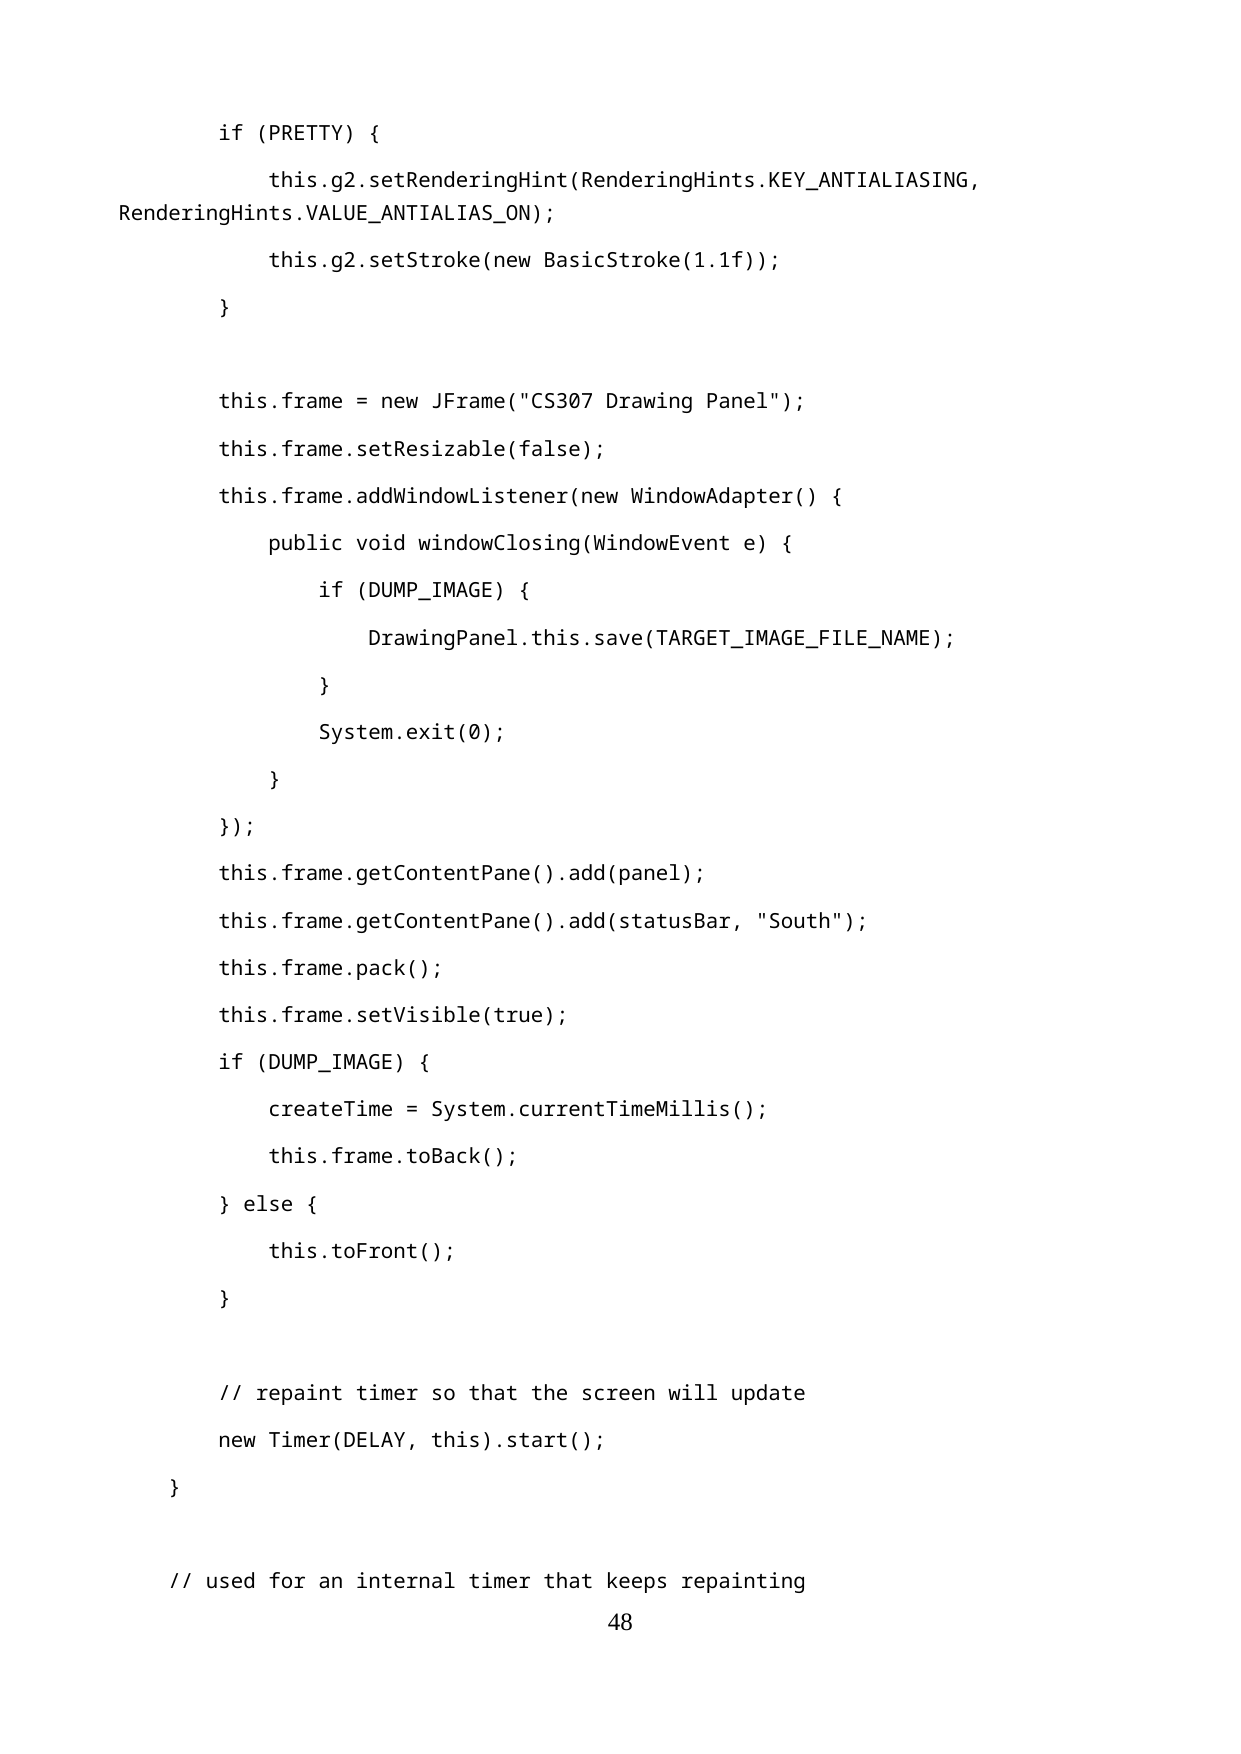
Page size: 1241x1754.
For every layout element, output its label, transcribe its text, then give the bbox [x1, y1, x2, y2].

text this.frame.pack(); [118, 953, 1122, 981]
text this.frame.getContentPane().add(statusBar, "South"); [118, 906, 1122, 934]
text createTime = System.currentTimeMillis(); [118, 1094, 1122, 1123]
text if (DUMP_IMAGE) { [118, 575, 1122, 604]
text } else { [118, 1189, 1122, 1217]
text this.g2.setRenderingHint(RenderingHints.KEY_ANTIALIASING, RenderingHints.VALUE_ANTIALIAS_ON); [118, 165, 1122, 226]
text } [118, 1472, 1122, 1500]
text this.frame.setResizable(false); [118, 434, 1122, 462]
text this.frame.getContentPane().add(panel); [118, 858, 1122, 887]
text // used for an internal timer that keeps repainting [118, 1566, 1122, 1595]
text this.frame.setVisible(true); [118, 1000, 1122, 1028]
text new Timer(DELAY, this).start(); [118, 1425, 1122, 1453]
text public void windowClosing(WindowEvent e) { [118, 528, 1122, 557]
text this.frame.addWindowListener(new WindowAdapter() { [118, 481, 1122, 509]
text } [118, 670, 1122, 698]
text } [118, 764, 1122, 793]
text this.frame = new JFrame("CS307 Drawing Panel"); [118, 387, 1122, 415]
text this.g2.setStroke(new BasicStroke(1.1f)); [118, 245, 1122, 273]
text }); [118, 811, 1122, 840]
text this.toFront(); [118, 1236, 1122, 1264]
text } [118, 1283, 1122, 1312]
text DrawingPanel.this.save(TARGET_IMAGE_FILE_NAME); [118, 623, 1122, 651]
text System.exit(0); [118, 717, 1122, 745]
text } [118, 292, 1122, 321]
text if (PRETTY) { [118, 118, 1122, 147]
text this.frame.toBack(); [118, 1142, 1122, 1170]
text // repaint timer so that the screen will update [118, 1378, 1122, 1406]
text if (DUMP_IMAGE) { [118, 1047, 1122, 1076]
